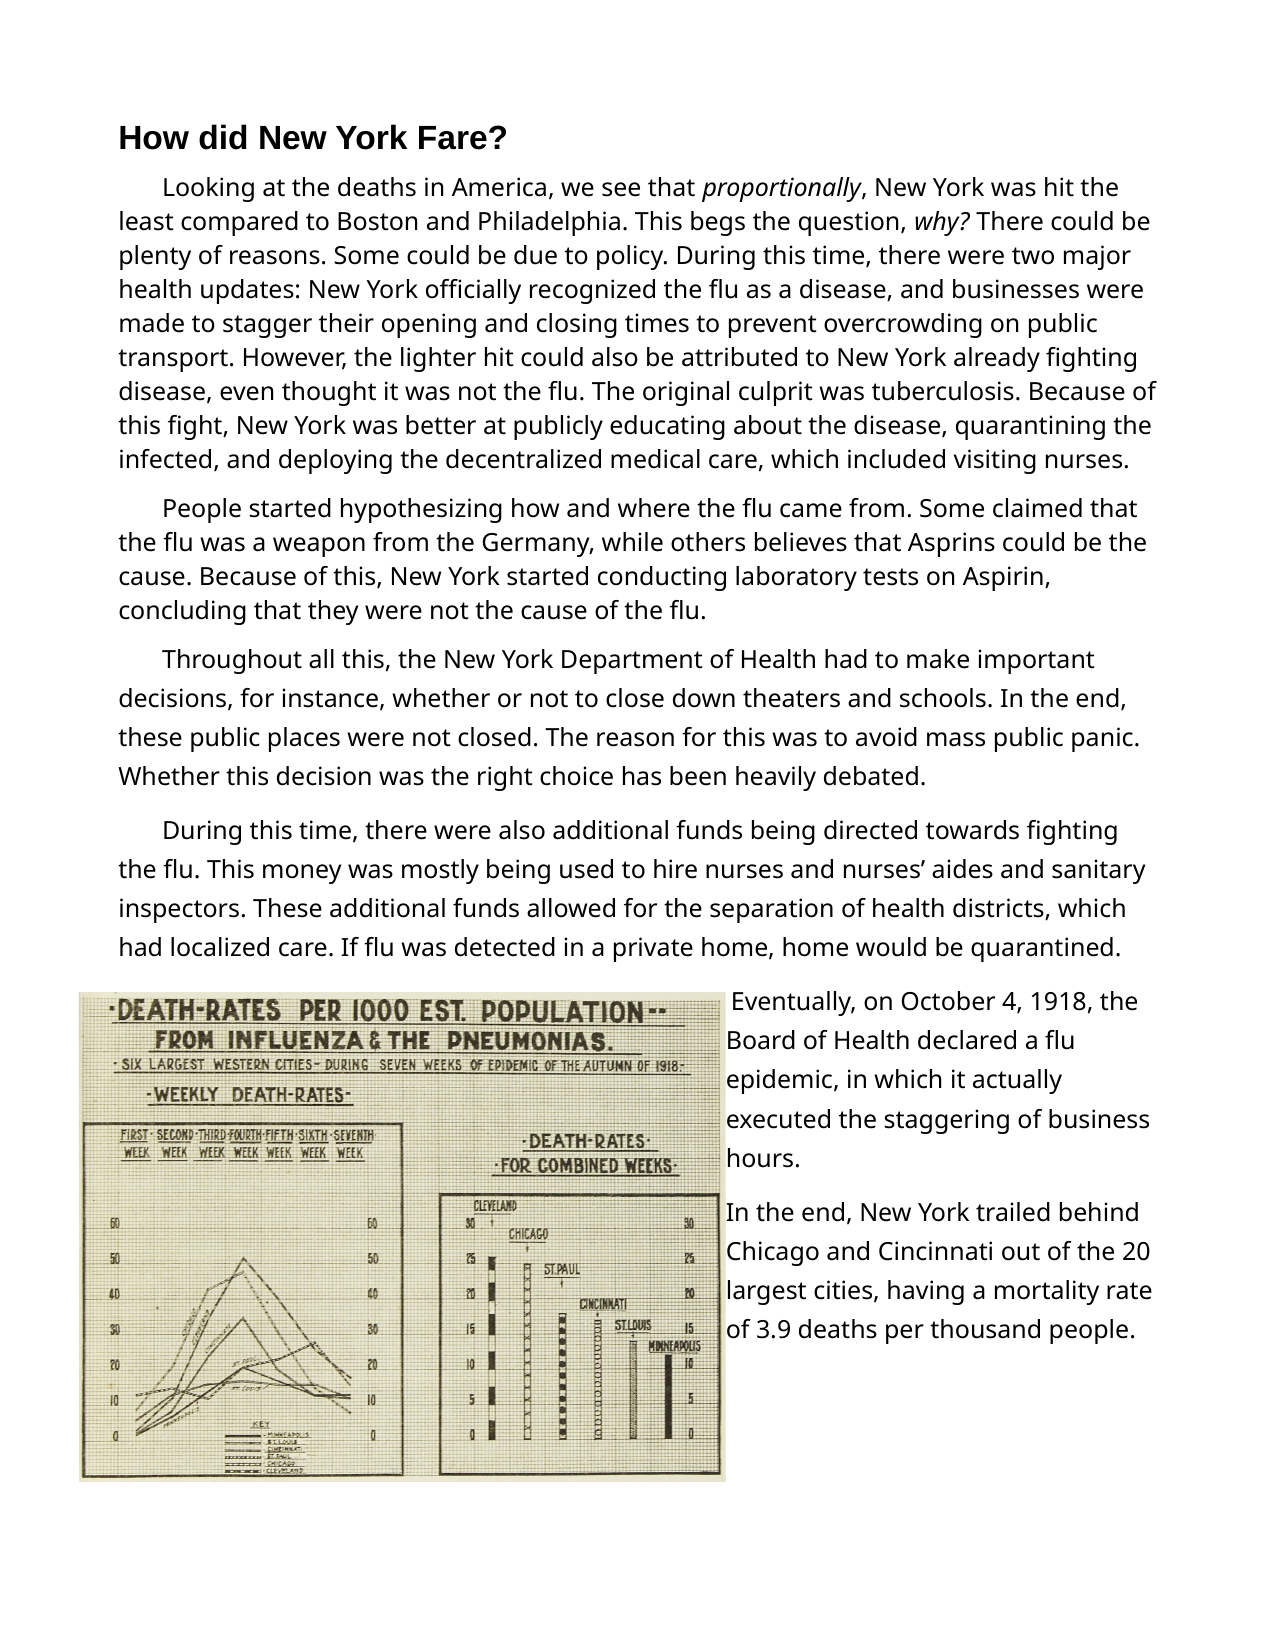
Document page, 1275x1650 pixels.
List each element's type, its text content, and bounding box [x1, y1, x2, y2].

picture [78, 992, 726, 1482]
text In the end, New York trailed behind Chicago and Cincinnati out of the 20 largest cities, having a mortality rate of 3.9 deaths per thousand people. [726, 1194, 1157, 1346]
text Throughout all this, the New York Department of Health had to make important decisions, for instance, whether or not to close down theaters and schools. In the end, these public places were not closed. The reason for this was to avoid mass public panic. Whether this decision was the right choice has been heavily debated. [118, 641, 1157, 793]
text During this time, there were also additional funds being directed towards fighting the flu. This money was mostly being used to hire nurses and nurses’ aides and sanitary inspectors. These additional funds allowed for the separation of health districts, which had localized care. If flu was detected in a private home, home would be quarantined. [118, 812, 1157, 964]
text People started hypothesizing how and where the flu came from. Some claimed that the flu was a weapon from the Germany, while others believes that Asprins could be the cause. Because of this, New York started conducting laboratory tests on Aspirin, concluding that they were not the cause of the flu. [118, 490, 1157, 627]
text Looking at the deaths in America, we see that proportionally, New York was hit the least compared to Boston and Philadelphia. This begs the question, why? There could be plenty of reasons. Some could be due to policy. During this time, there were two major health updates: New York officially recognized the flu as a disease, and businesses were made to stagger their opening and closing times to prevent overcrowding on public transport. However, the lighter hit could also be attributed to New York already fighting disease, even thought it was not the flu. The original culprit was tuberculosis. Because of this fight, New York was better at publicly educating about the disease, quarantining the infected, and deploying the decentralized medical care, which included visiting nurses. [118, 169, 1157, 476]
text Eventually, on October 4, 1918, the Board of Health declared a flu epidemic, in which it actually executed the staggering of business hours. [118, 984, 1157, 1174]
subtitle How did New York Fare? [118, 118, 1157, 157]
